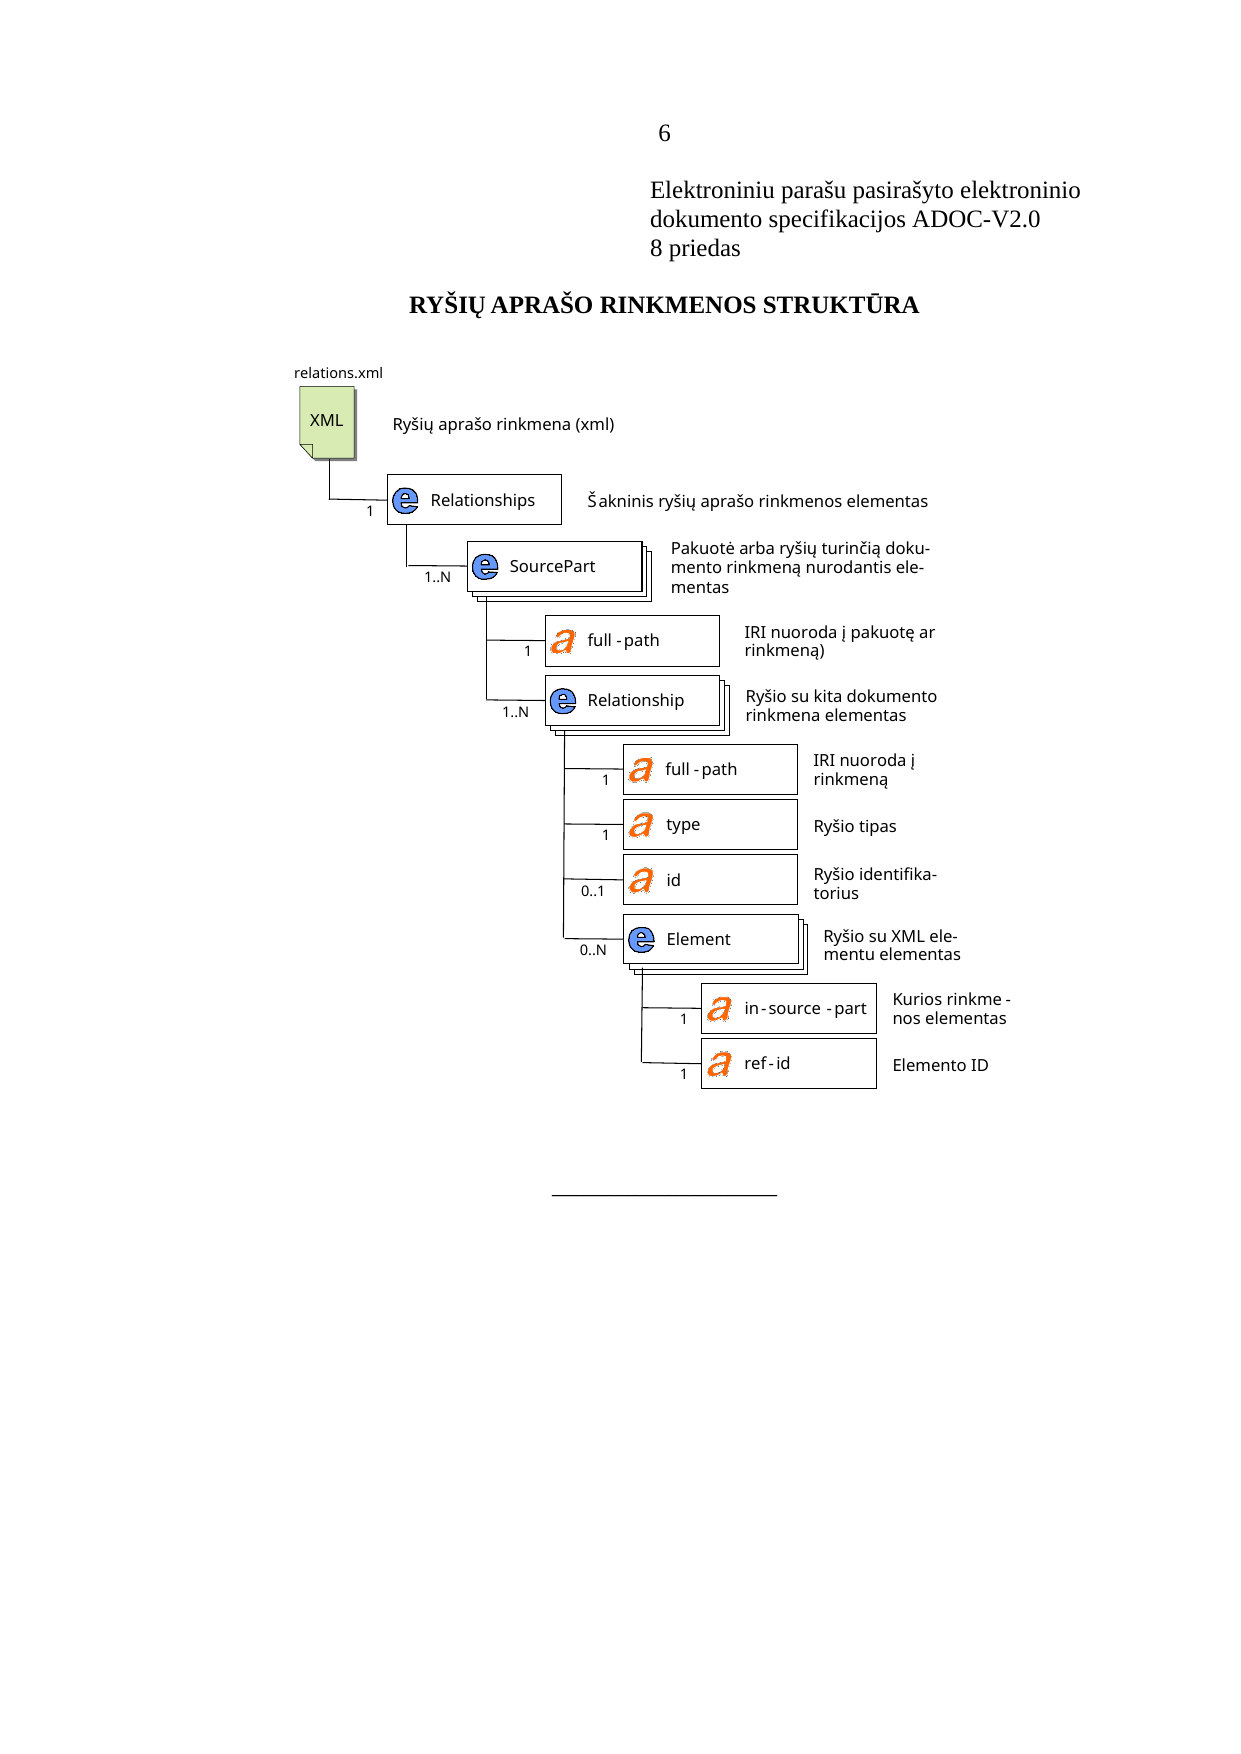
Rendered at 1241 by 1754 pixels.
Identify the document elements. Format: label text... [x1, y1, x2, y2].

text Elektroniniu parašu pasirašyto elektroninio dokumento specifikacijos ADOC-V2.0 [650, 176, 1152, 233]
text 8 priedas [650, 233, 1163, 262]
text __________________ [177, 1170, 1152, 1199]
text ryšių aprašo rinkmenos struktūra [177, 291, 1152, 319]
